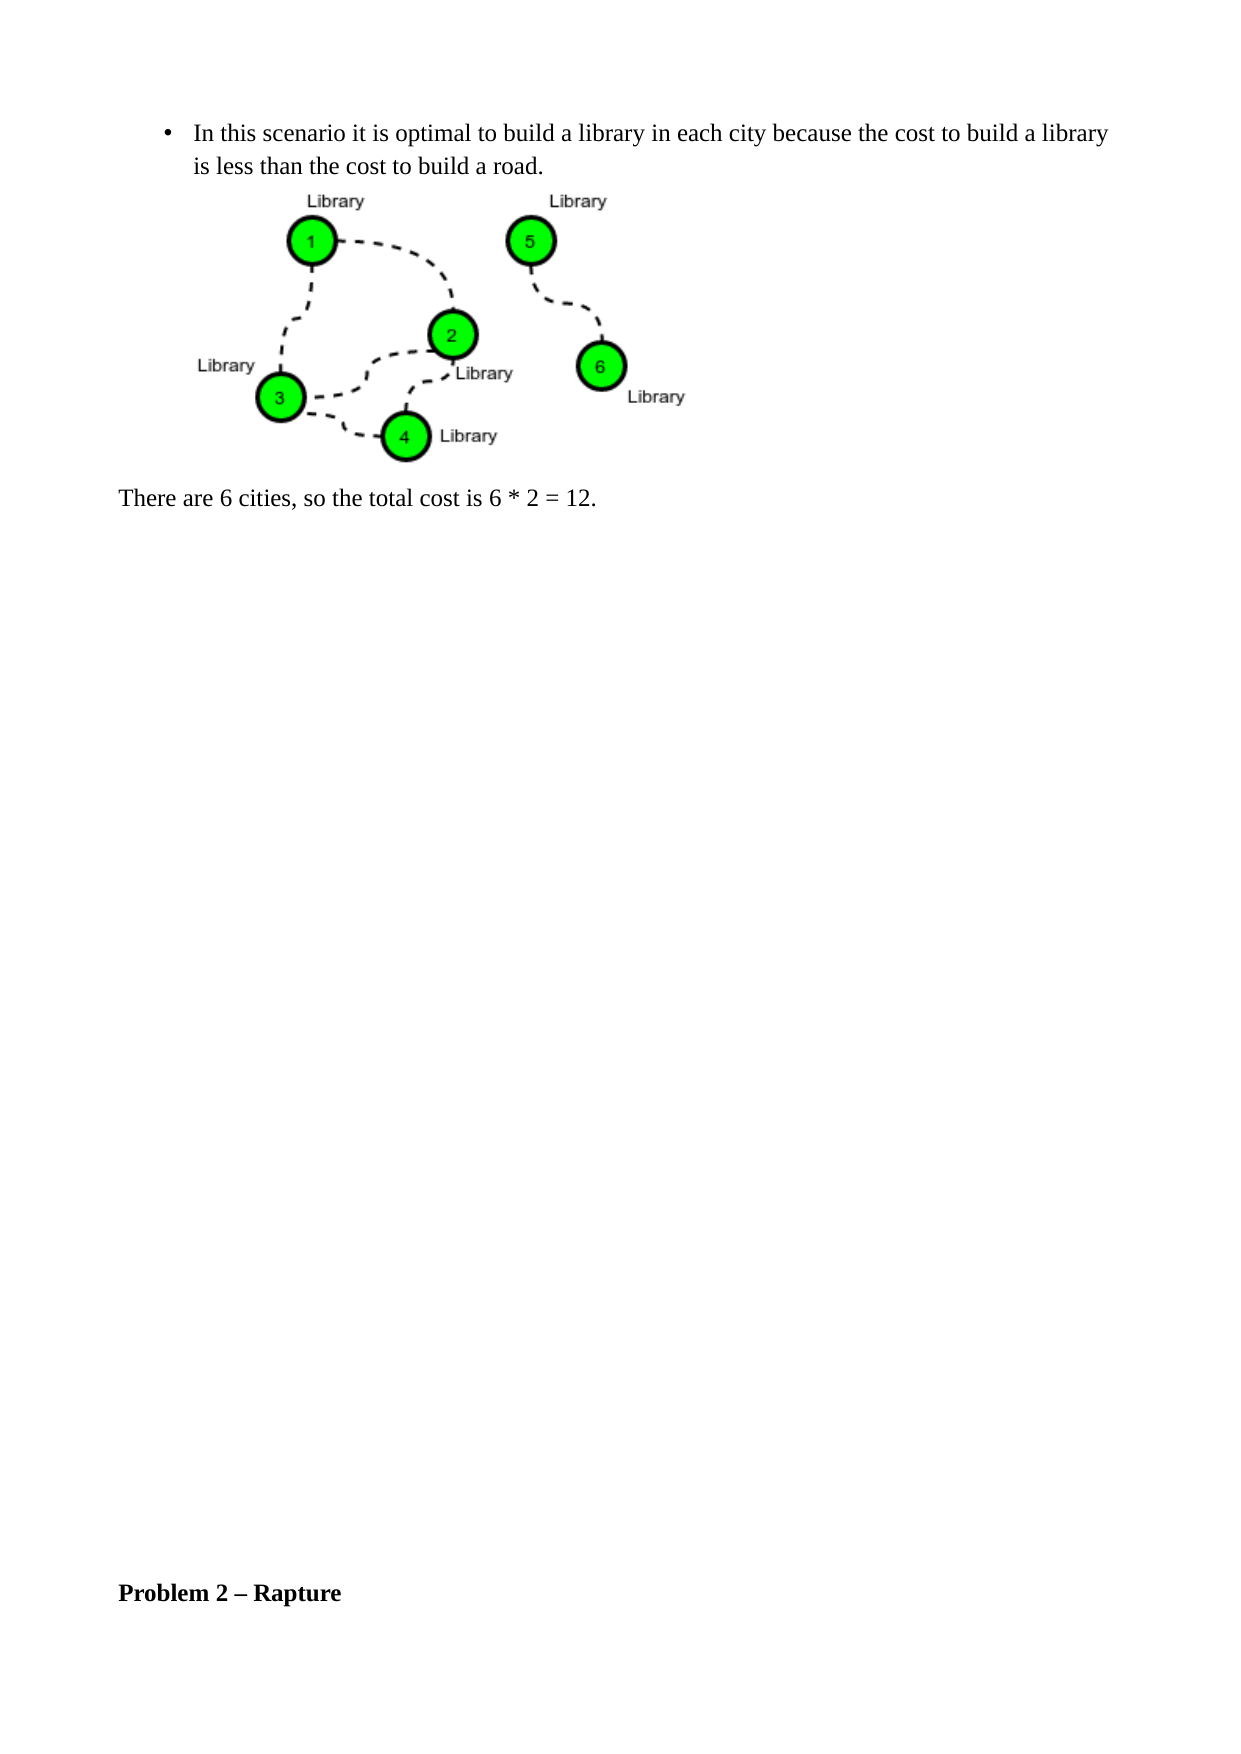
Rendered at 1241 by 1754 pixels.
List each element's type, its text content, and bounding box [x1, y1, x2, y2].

list In this scenario it is optimal to build a library in each city because the cost to build a library is less than the cost to build a road. [164, 118, 1122, 464]
text Problem 2 – Rapture [118, 1578, 1122, 1606]
picture [193, 184, 706, 464]
text There are 6 cities, so the total cost is 6 * 2 = 12. [118, 483, 1122, 511]
